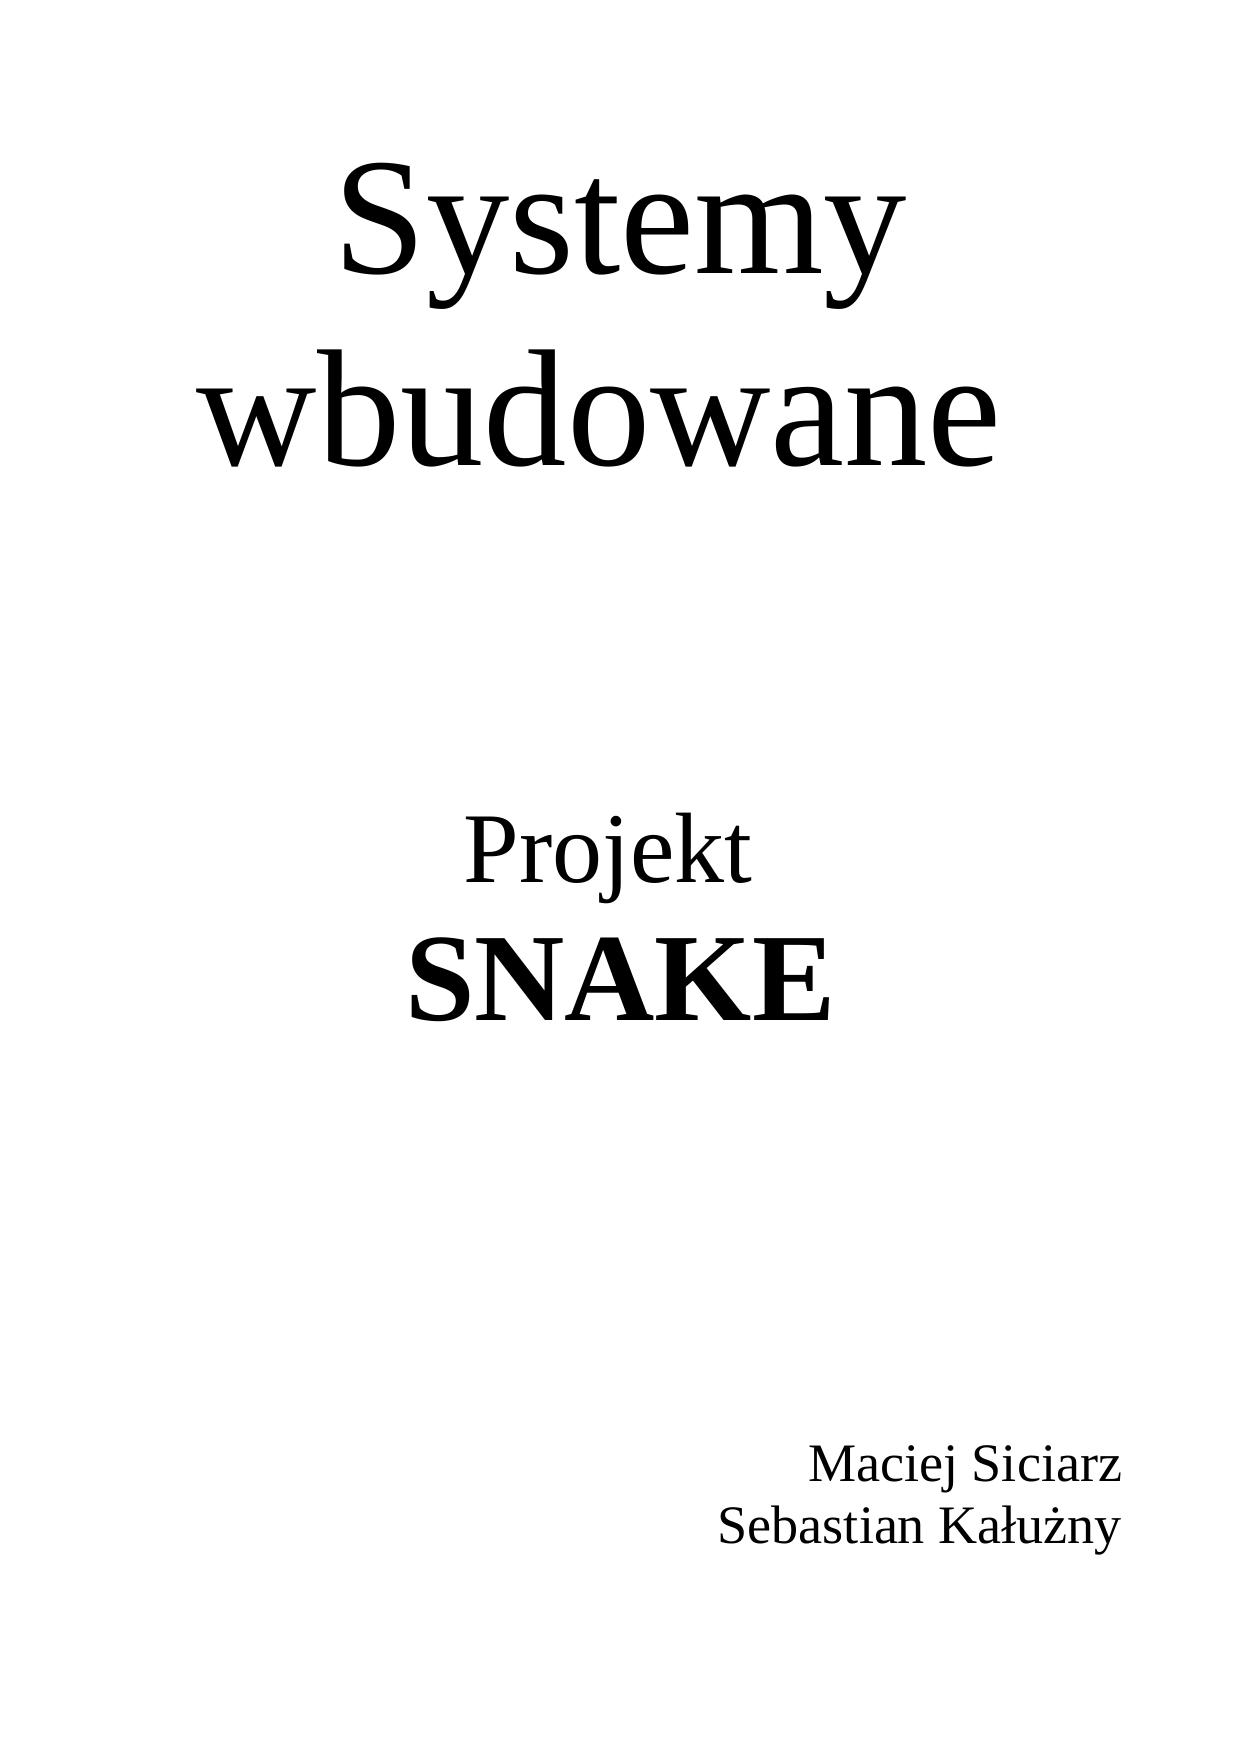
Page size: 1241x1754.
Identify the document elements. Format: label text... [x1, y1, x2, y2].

text Projekt [118, 789, 1122, 904]
text Sebastian Kałużny [118, 1493, 1122, 1556]
text Maciej Siciarz [118, 1431, 1122, 1493]
text Systemy wbudowane [118, 118, 1122, 501]
text SNAKE [118, 904, 1122, 1048]
